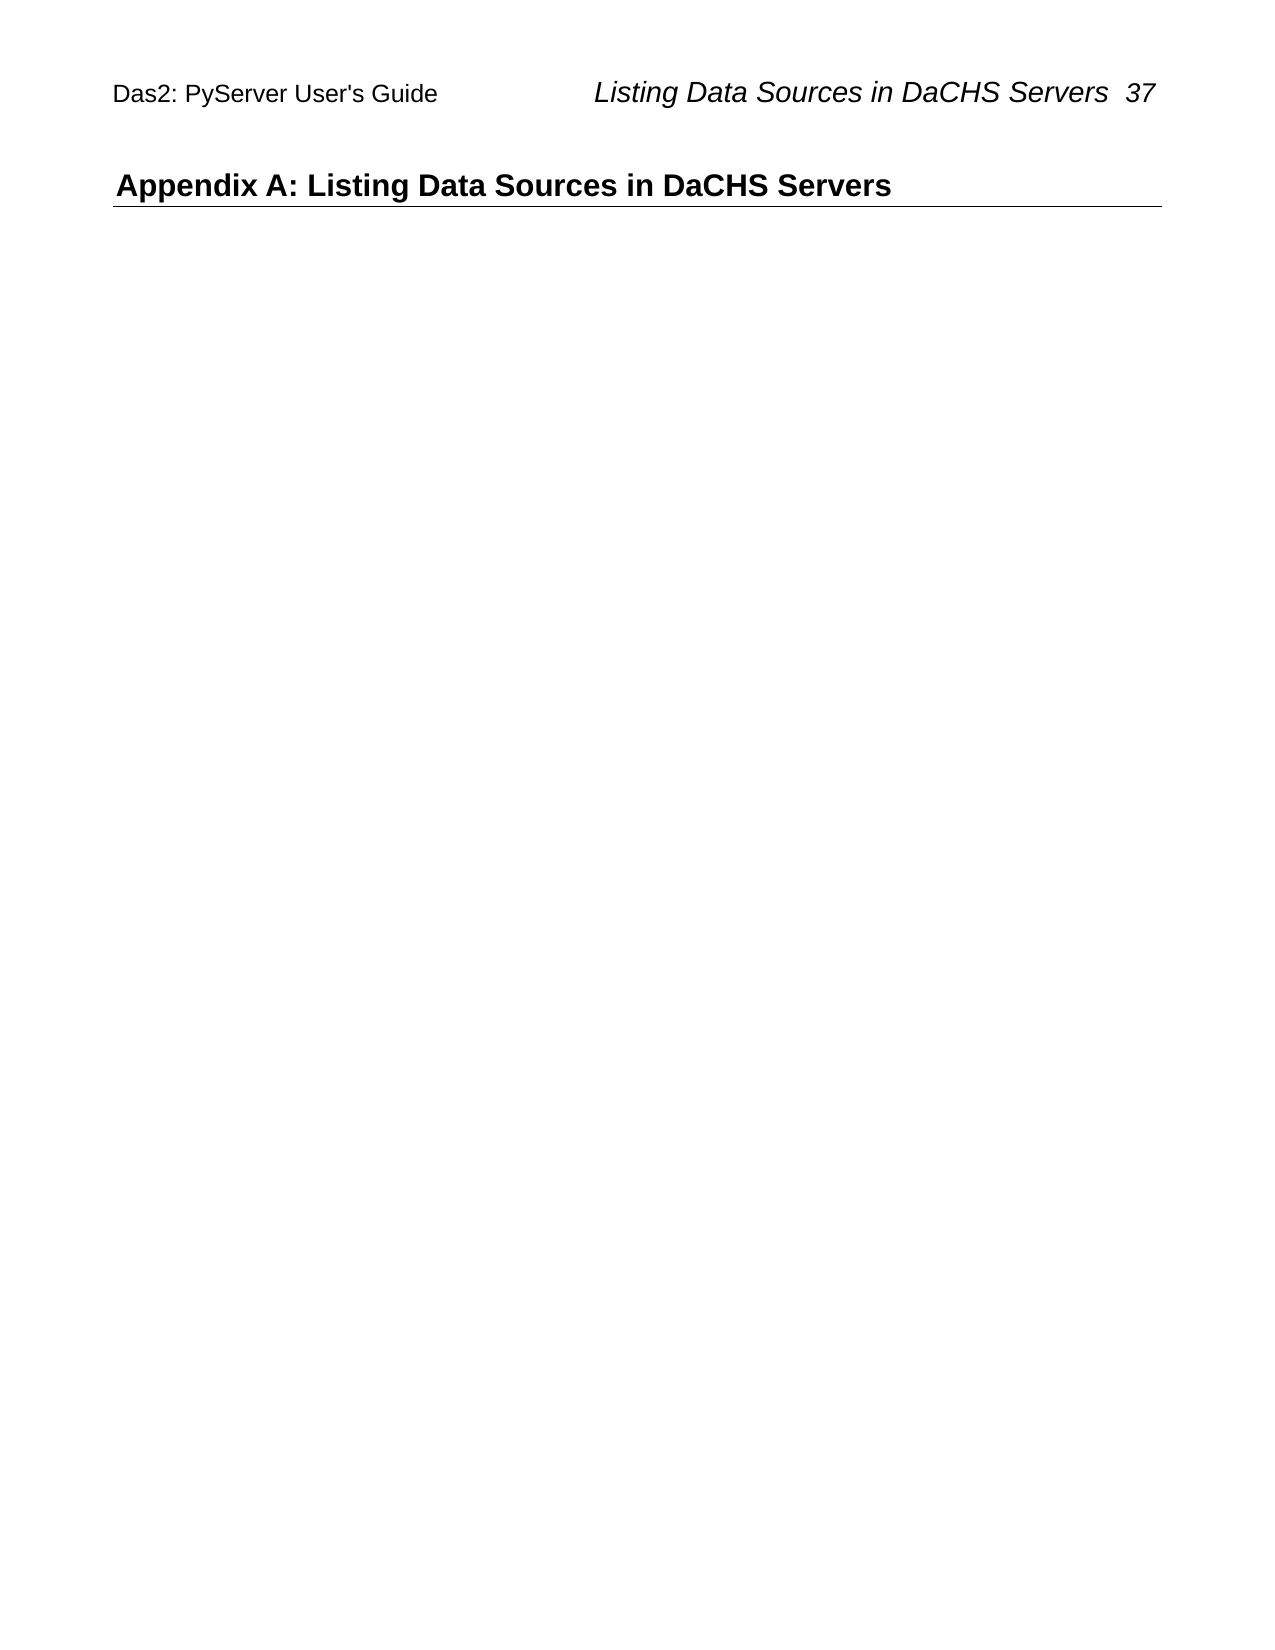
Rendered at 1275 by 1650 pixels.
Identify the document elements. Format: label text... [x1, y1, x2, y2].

subtitle Listing Data Sources in DaCHS Servers [112, 164, 1162, 206]
